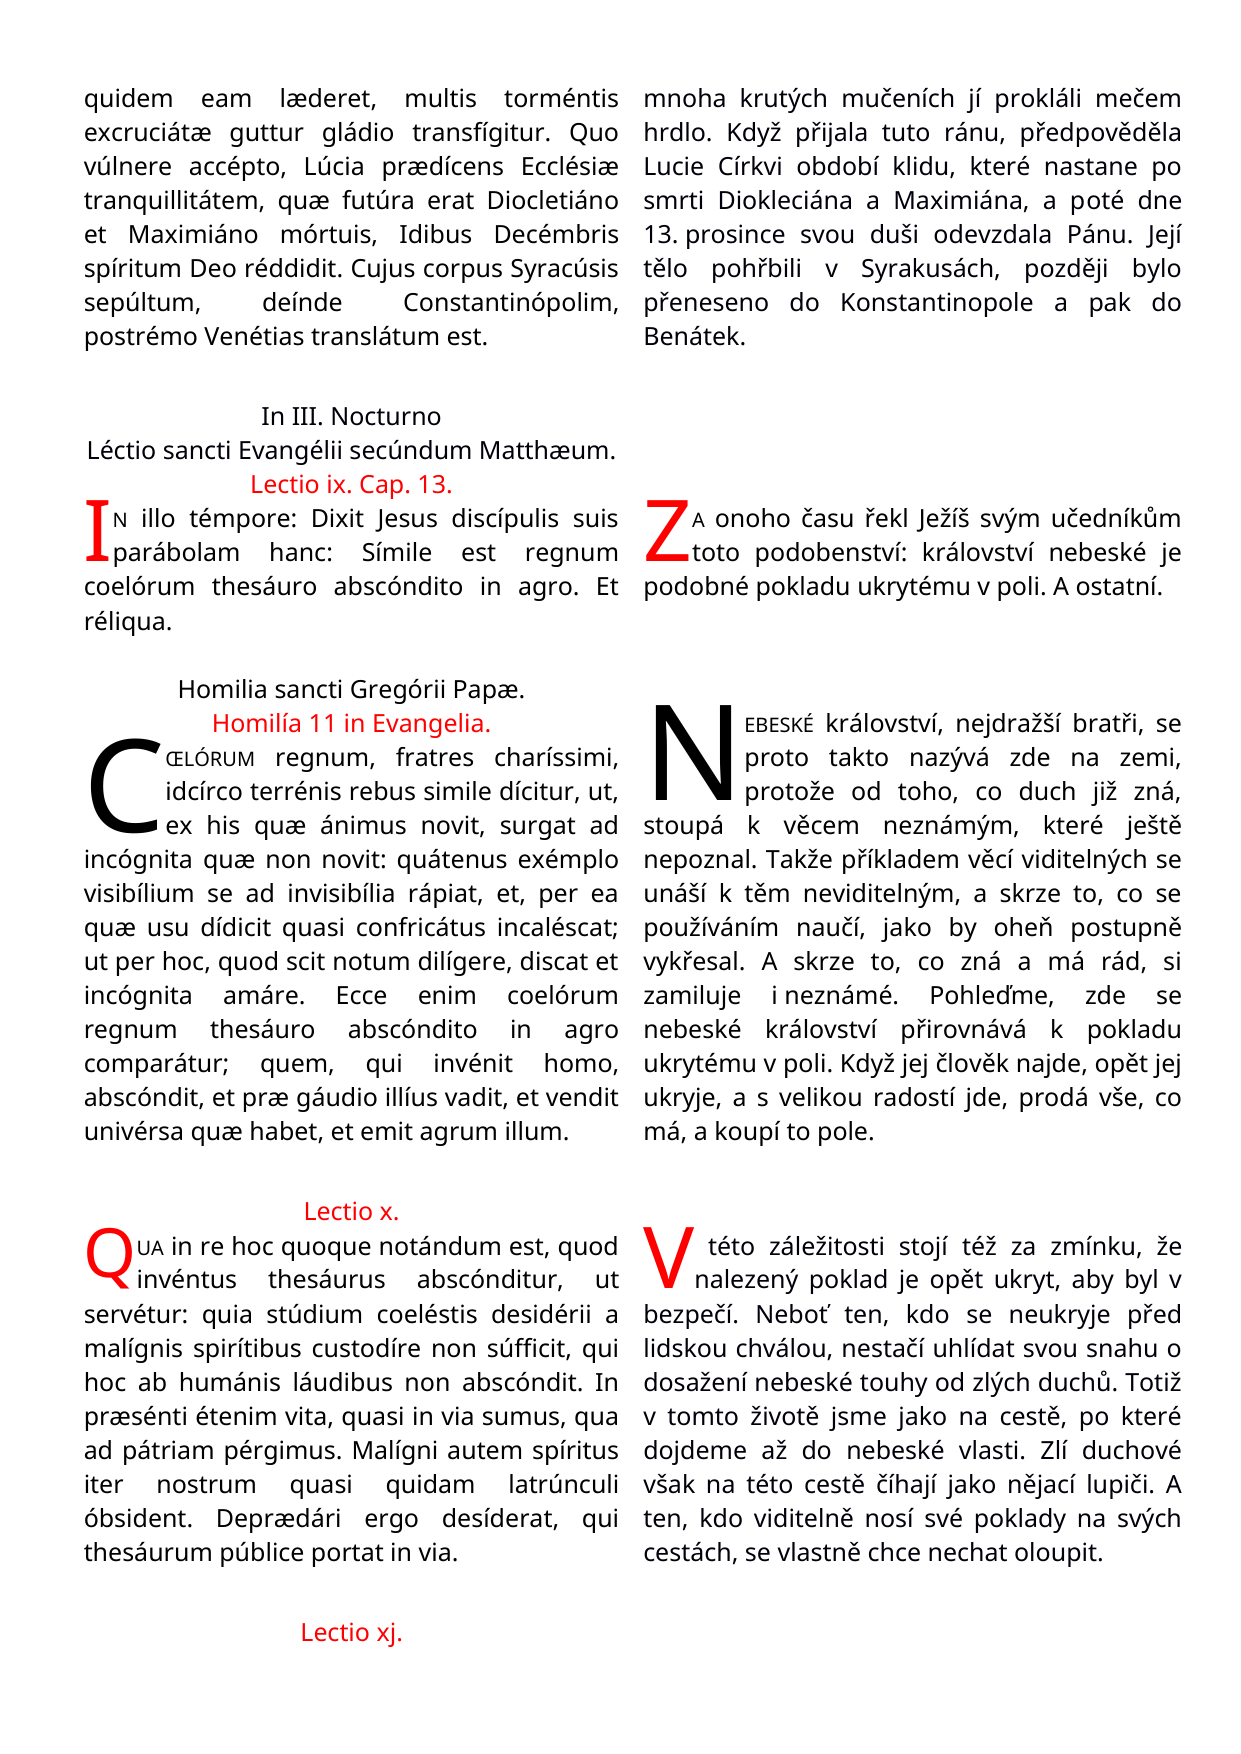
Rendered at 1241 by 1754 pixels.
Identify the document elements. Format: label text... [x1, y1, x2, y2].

table_cell [631, 1609, 1194, 1655]
table_cell In III. Nocturno Léctio sancti Evangélii secúndum Matthæum. Lectio ix. Cap. 13. In illo témpore: Dixit Jesus discípulis suis parábolam hanc: Símile est regnum coelórum thesáuro abscóndito in agro. Et réliqua. Homilia sancti Gregórii Papæ. Homilía 11 in Evangelia. Cœlórum regnum, fratres charíssimi, idcírco terrénis rebus simile dícitur, ut, ex his quæ ánimus novit, surgat ad incógnita quæ non novit: quátenus exémplo visibílium se ad invisibília rápiat, et, per ea quæ usu dídicit quasi confricátus incaléscat; ut per hoc, quod scit notum dilígere, discat et incógnita amáre. Ecce enim coelórum regnum thesáuro abscóndito in agro comparátur; quem, qui invénit homo, abscóndit, et præ gáudio illíus vadit, et vendit univérsa quæ habet, et emit agrum illum. [72, 393, 631, 1188]
table_cell quidem eam læderet, multis torméntis excruciátæ guttur gládio transfígitur. Quo vúlnere accépto, Lúcia prædícens Ecclésiæ tranquillitátem, quæ futúra erat Diocletiáno et Maximiáno mórtuis, Idibus Decémbris spíritum Deo réddidit. Cujus corpus Syracúsis sepúltum, deínde Constantinópolim, postrémo Venétias translátum est. [72, 74, 631, 393]
table_cell Lectio x. Qua in re hoc quoque notándum est, quod invéntus thesáurus abscónditur, ut servétur: quia stúdium coeléstis desidérii a malígnis spirítibus custodíre non súfficit, qui hoc ab humánis láudibus non abscóndit. In præsénti étenim vita, quasi in via sumus, qua ad pátriam pérgimus. Malígni autem spíritus iter nostrum quasi quidam latrúnculi óbsident. Deprædári ergo desíderat, qui thesáurum públice portat in via. [72, 1188, 631, 1609]
table_cell mnoha krutých mučeních jí prokláli mečem hrdlo. Když přijala tuto ránu, předpověděla Lucie Církvi období klidu, které nastane po smrti Diokleciána a Maximiána, a poté dne 13. prosince svou duši odevzdala Pánu. Její tělo pohřbili v Syrakusách, později bylo přeneseno do Konstantinopole a pak do Benátek. [631, 74, 1194, 393]
table_cell V této záležitosti stojí též za zmínku, že nalezený poklad je opět ukryt, aby byl v bezpečí. Neboť ten, kdo se neukryje před lidskou chválou, nestačí uhlídat svou snahu o dosažení nebeské touhy od zlých duchů. Totiž v tomto životě jsme jako na cestě, po které dojdeme až do nebeské vlasti. Zlí duchové však na této cestě číhají jako nějací lupiči. A ten, kdo viditelně nosí své poklady na svých cestách, se vlastně chce nechat oloupit. [631, 1188, 1194, 1609]
table_cell Za onoho času řekl Ježíš svým učedníkům toto podobenství: království nebeské je podobné pokladu ukrytému v poli. A ostatní. Nebeské království, nejdražší bratři, se proto takto nazývá zde na zemi, protože od toho, co duch již zná, stoupá k věcem neznámým, které ještě nepoznal. Takže příkladem věcí viditelných se unáší k těm neviditelným, a skrze to, co se používáním naučí, jako by oheň postupně vykřesal. A skrze to, co zná a má rád, si zamiluje i neznámé. Pohleďme, zde se nebeské království přirovnává k pokladu ukrytému v poli. Když jej člověk najde, opět jej ukryje, a s velikou radostí jde, prodá vše, co má, a koupí to pole. [631, 393, 1194, 1188]
table_cell Lectio xj. [72, 1609, 631, 1655]
